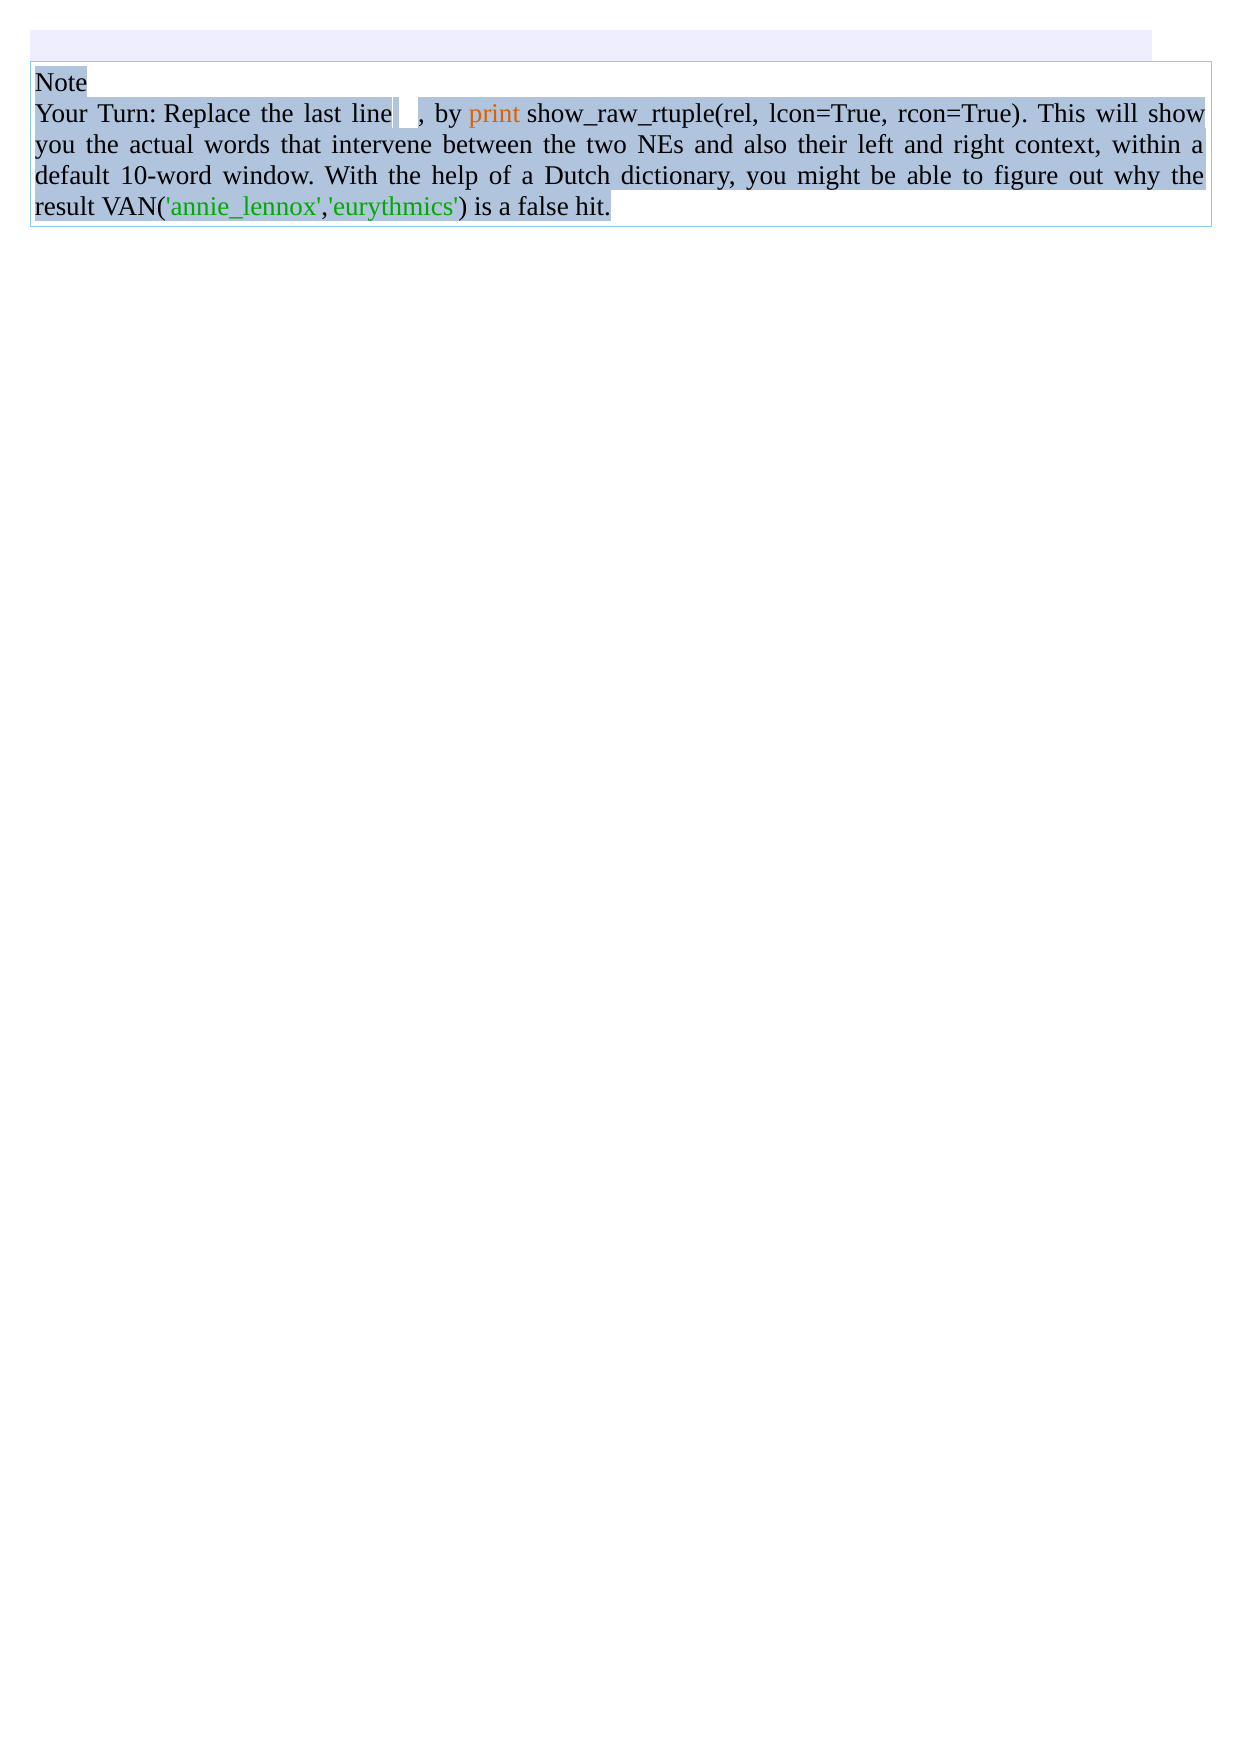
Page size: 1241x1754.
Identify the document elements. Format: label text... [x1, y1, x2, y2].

table_header [30, 30, 1152, 61]
text Note [31, 62, 1211, 92]
text Your Turn: Replace the last line , by print show_raw_rtuple(rel, lcon=True, rcon=True). This will show you the actual words that intervene between the two NEs and also their left and right context, within a default 10-word window. With the help of a Dutch dictionary, you might be able to figure out why the result VAN('annie_lennox','eurythmics') is a false hit. [31, 92, 1211, 226]
